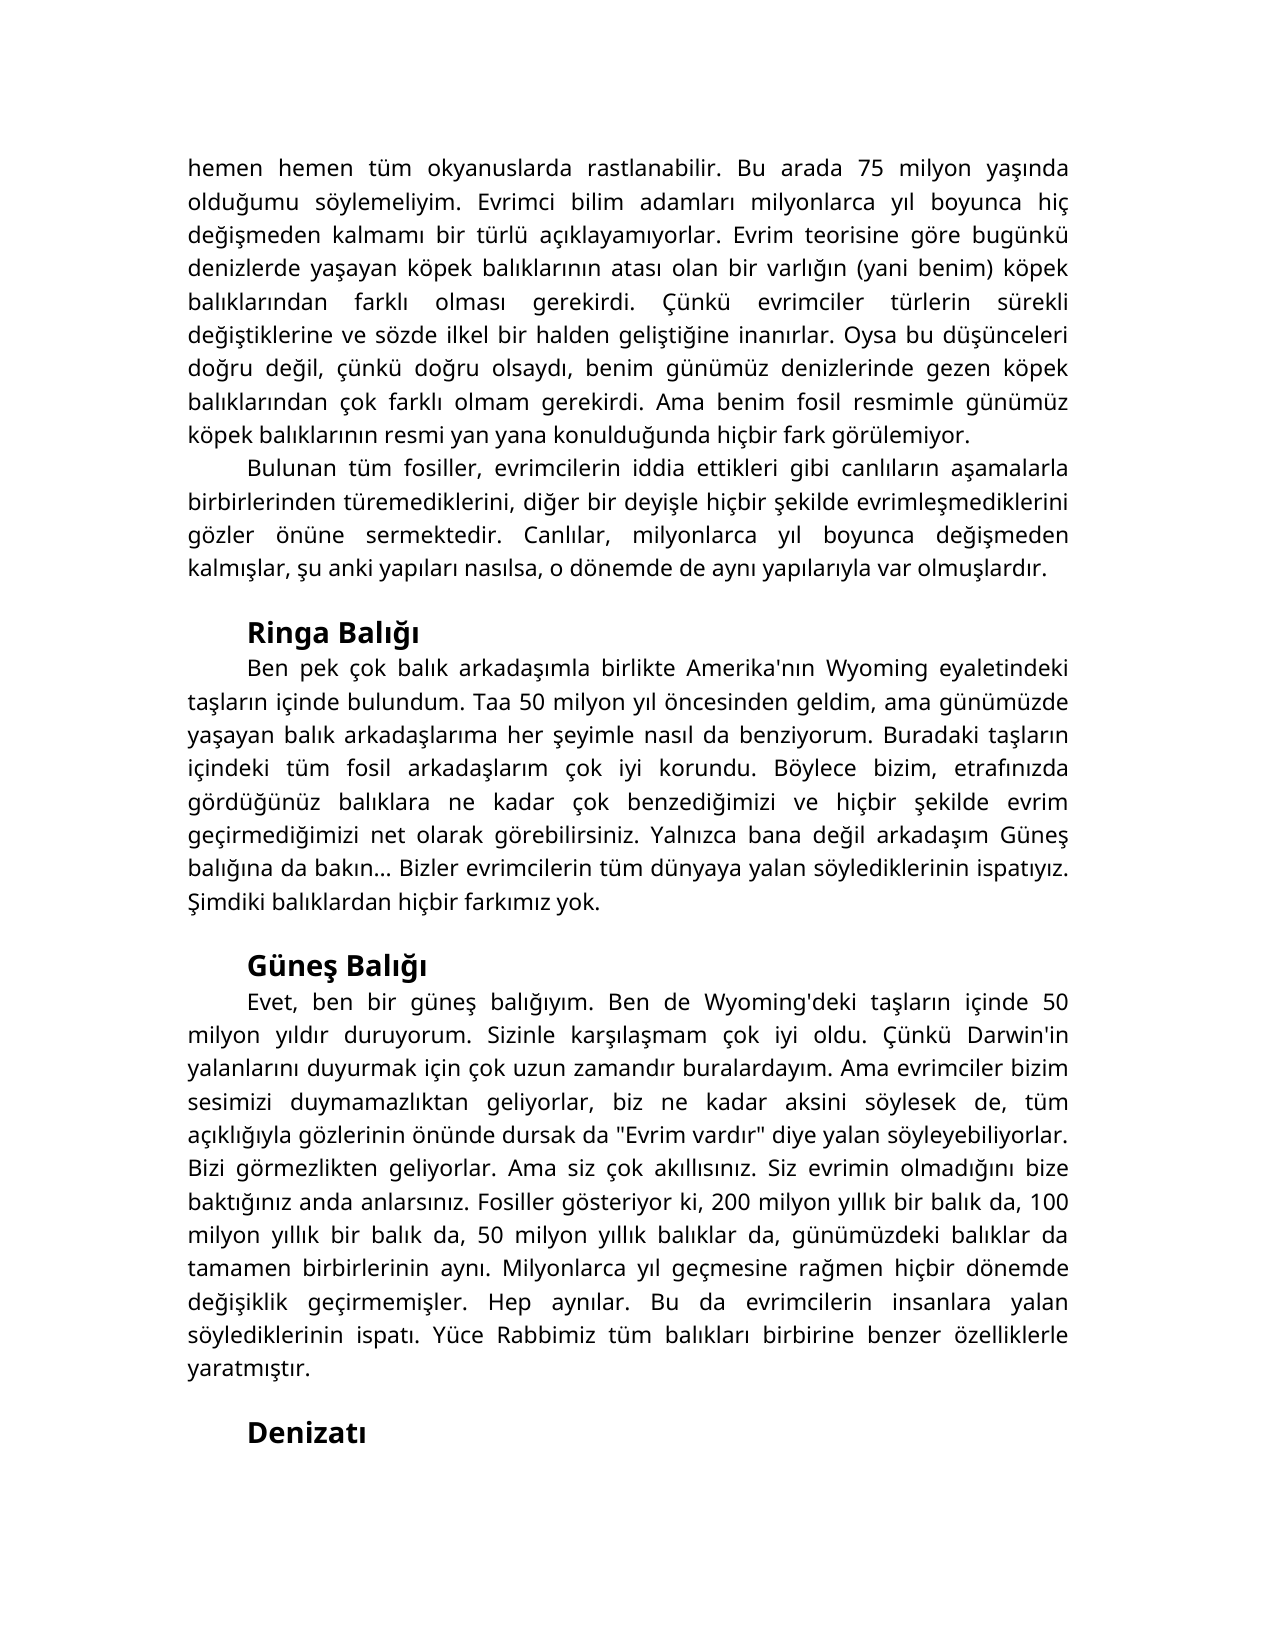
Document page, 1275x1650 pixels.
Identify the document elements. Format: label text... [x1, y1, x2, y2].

text Ben pek çok balık arkadaşımla birlikte Amerika'nın Wyoming eyaletindeki taşların içinde bulundum. Taa 50 milyon yıl öncesinden geldim, ama günümüzde yaşayan balık arkadaşlarıma her şeyimle nasıl da benziyorum. Buradaki taşların içindeki tüm fosil arkadaşlarım çok iyi korundu. Böylece bizim, etrafınızda gördüğünüz balıklara ne kadar çok benzediğimizi ve hiçbir şekilde evrim geçirmediğimizi net olarak görebilirsiniz. Yalnızca bana değil arkadaşım Güneş balığına da bakın… Bizler evrimcilerin tüm dünyaya yalan söylediklerinin ispatıyız. Şimdiki balıklardan hiçbir farkımız yok. [187, 650, 1070, 917]
text Bulunan tüm fosiller, evrimcilerin iddia ettikleri gibi canlıların aşamalarla birbirlerinden türemediklerini, diğer bir deyişle hiçbir şekilde evrimleşmediklerini gözler önüne sermektedir. Canlılar, milyonlarca yıl boyunca değişmeden kalmışlar, şu anki yapıları nasılsa, o dönemde de aynı yapılarıyla var olmuşlardır. [187, 450, 1070, 583]
text Denizatı [187, 1417, 1070, 1450]
text Ringa Balığı [187, 617, 1070, 650]
text Güneş Balığı [187, 950, 1070, 983]
text hemen hemen tüm okyanuslarda rastlanabilir. Bu arada 75 milyon yaşında olduğumu söylemeliyim. Evrimci bilim adamları milyonlarca yıl boyunca hiç değişmeden kalmamı bir türlü açıklayamıyorlar. Evrim teorisine göre bugünkü denizlerde yaşayan köpek balıklarının atası olan bir varlığın (yani benim) köpek balıklarından farklı olması gerekirdi. Çünkü evrimciler türlerin sürekli değiştiklerine ve sözde ilkel bir halden geliştiğine inanırlar. Oysa bu düşünceleri doğru değil, çünkü doğru olsaydı, benim günümüz denizlerinde gezen köpek balıklarından çok farklı olmam gerekirdi. Ama benim fosil resmimle günümüz köpek balıklarının resmi yan yana konulduğunda hiçbir fark görülemiyor. [187, 150, 1070, 450]
text Evet, ben bir güneş balığıyım. Ben de Wyoming'deki taşların içinde 50 milyon yıldır duruyorum. Sizinle karşılaşmam çok iyi oldu. Çünkü Darwin'in yalanlarını duyurmak için çok uzun zamandır buralardayım. Ama evrimciler bizim sesimizi duymamazlıktan geliyorlar, biz ne kadar aksini söylesek de, tüm açıklığıyla gözlerinin önünde dursak da "Evrim vardır" diye yalan söyleyebiliyorlar. Bizi görmezlikten geliyorlar. Ama siz çok akıllısınız. Siz evrimin olmadığını bize baktığınız anda anlarsınız. Fosiller gösteriyor ki, 200 milyon yıllık bir balık da, 100 milyon yıllık bir balık da, 50 milyon yıllık balıklar da, günümüzdeki balıklar da tamamen birbirlerinin aynı. Milyonlarca yıl geçmesine rağmen hiçbir dönemde değişiklik geçirmemişler. Hep aynılar. Bu da evrimcilerin insanlara yalan söylediklerinin ispatı. Yüce Rabbimiz tüm balıkları birbirine benzer özelliklerle yaratmıştır. [187, 983, 1070, 1383]
